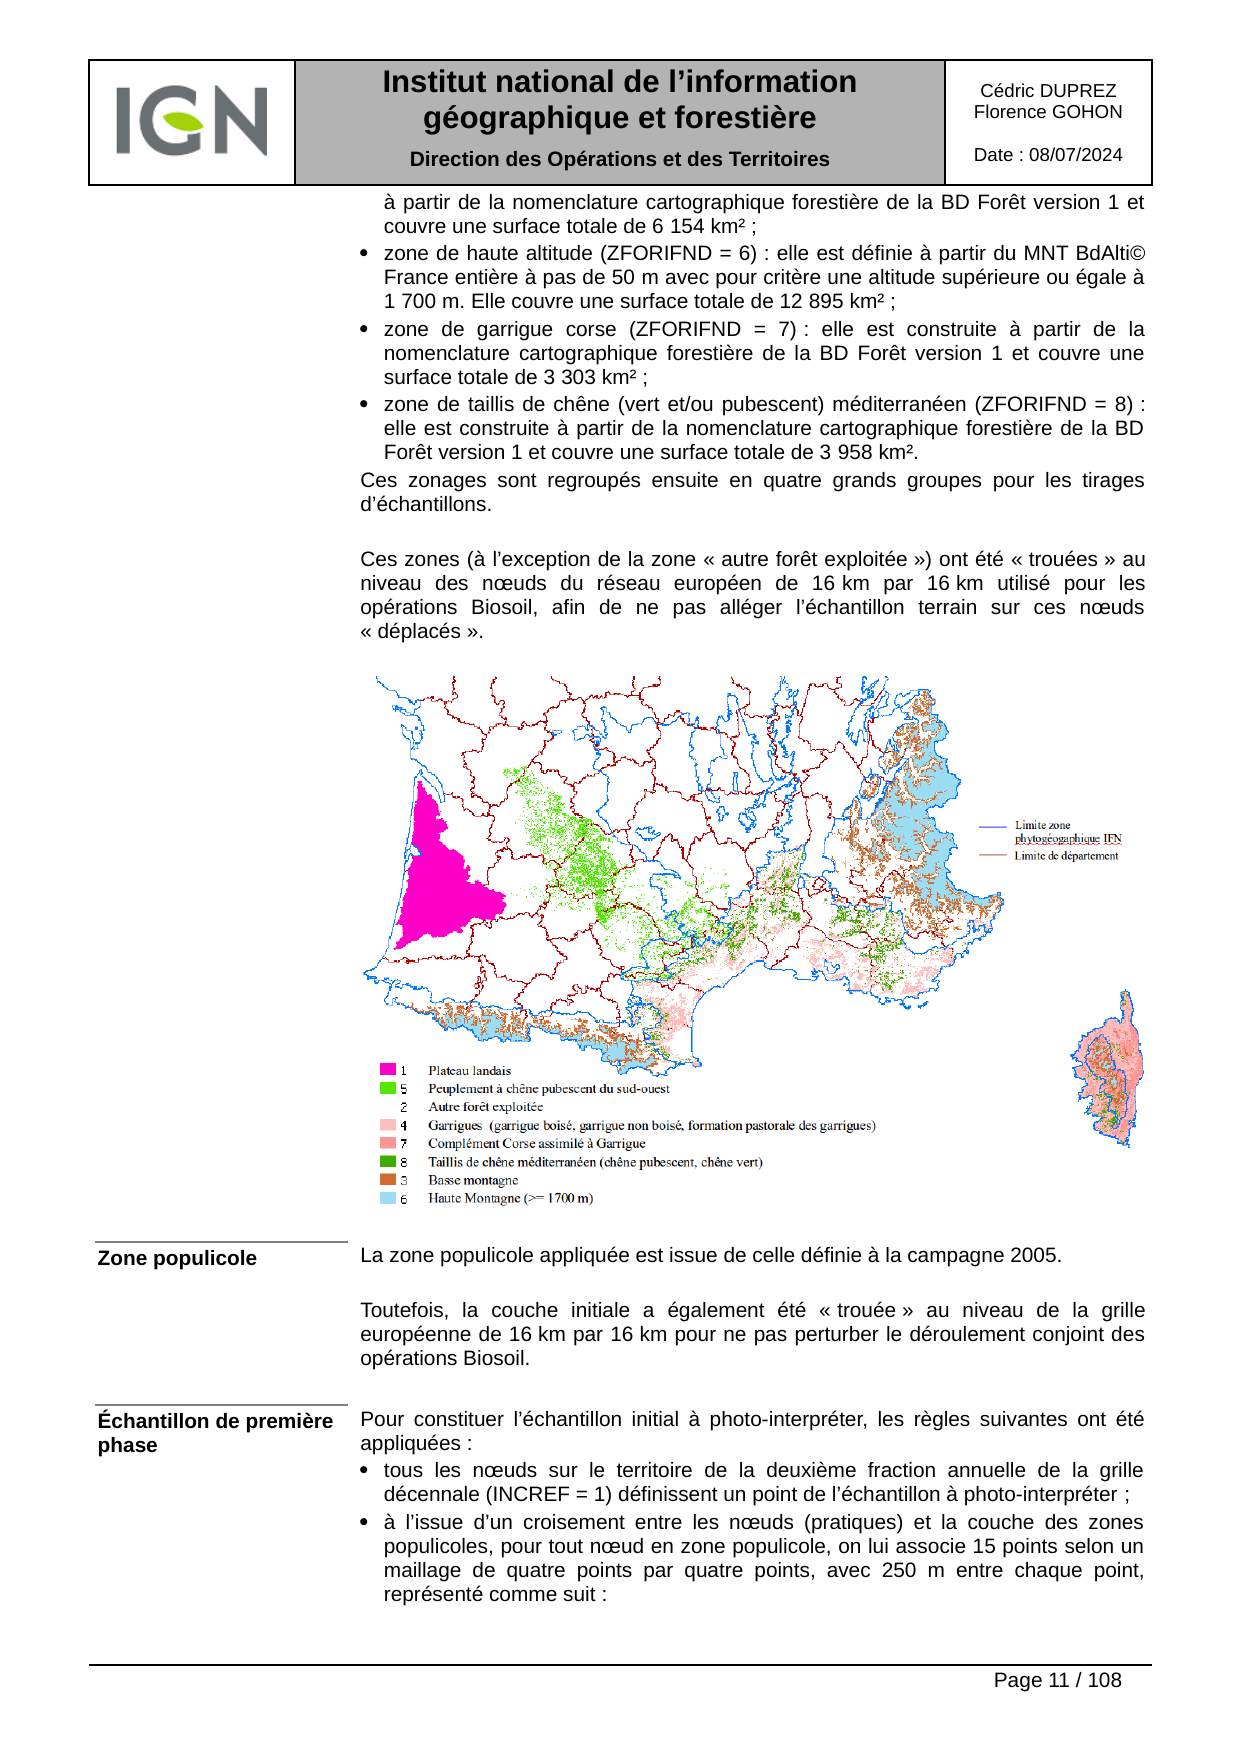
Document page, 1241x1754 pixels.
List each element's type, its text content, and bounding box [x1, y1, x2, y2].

table_cell Échantillon de première phase [89, 1403, 354, 1612]
picture [360, 673, 1146, 1206]
table_cell Pour constituer l’échantillon initial à photo-interpréter, les règles suivantes ont été appliquées : tous les nœuds sur le territoire de la deuxième fraction annuelle de la grille décennale (INCREF = 1) définissent un point de l’échantillon à photo-interpréter ; à l’issue d’un croisement entre les nœuds (pratiques) et la couche des zones populicoles, pour tout nœud en zone populicole, on lui associe 15 points selon un maillage de quatre points par quatre points, avec 250 m entre chaque point, représenté comme suit : Le point principal, correspondant au nœud, est celui ayant la lettre F (donnée POI$) ; ces points sont de nouveau croisés avec la couche des zones populicoles, et tout point supplémentaire situé en zone populicole est conservé pour photo-interprétation ; on ajoute à chaque point principal (POI$ = F) un transect de 1 km de long centré sur le point, pour la recherche d’intersection avec des formations linéaires (haies et alignements d’arbres). L’azimut du transect est calculé à partir de l’abscisse et de l’ordonnée du nœud dans la grille décennale auquel est rattaché le point principal, selon la formule suivante : le signe % représente l’opération « modulo » (résultat de la division entière). Tous les points principaux reçoivent un poids statistique égal à 1. Au total, l’échantillon à photo-interpréter est constitué de 54 981 points principaux et 2 466 points supplémentaires en zone populicole, soit un total de 57 447 points. [354, 1403, 1152, 1612]
table_cell La zone populicole appliquée est issue de celle définie à la campagne 2005. Toutefois, la couche initiale a également été « trouée » au niveau de la grille européenne de 16 km par 16 km pour ne pas perturber le déroulement conjoint des opérations Biosoil. [354, 1239, 1152, 1403]
table_cell à partir de la nomenclature cartographique forestière de la BD Forêt version 1 et couvre une surface totale de 6 154 km² ; zone de haute altitude (ZFORIFND = 6) : elle est définie à partir du MNT BdAlti© France entière à pas de 50 m avec pour critère une altitude supérieure ou égale à 1 700 m. Elle couvre une surface totale de 12 895 km² ; zone de garrigue corse (ZFORIFND = 7) : elle est construite à partir de la nomenclature cartographique forestière de la BD Forêt version 1 et couvre une surface totale de 3 303 km² ; zone de taillis de chêne (vert et/ou pubescent) méditerranéen (ZFORIFND = 8) : elle est construite à partir de la nomenclature cartographique forestière de la BD Forêt version 1 et couvre une surface totale de 3 958 km². Ces zonages sont regroupés ensuite en quatre grands groupes pour les tirages d’échantillons. Ces zones (à l’exception de la zone « autre forêt exploitée ») ont été « trouées » au niveau des nœuds du réseau européen de 16 km par 16 km utilisé pour les opérations Biosoil, afin de ne pas alléger l’échantillon terrain sur ces nœuds « déplacés ». [354, 186, 1152, 1239]
picture [91, 62, 293, 180]
table_cell Zone populicole [89, 1239, 354, 1403]
table_cell [89, 186, 354, 1239]
